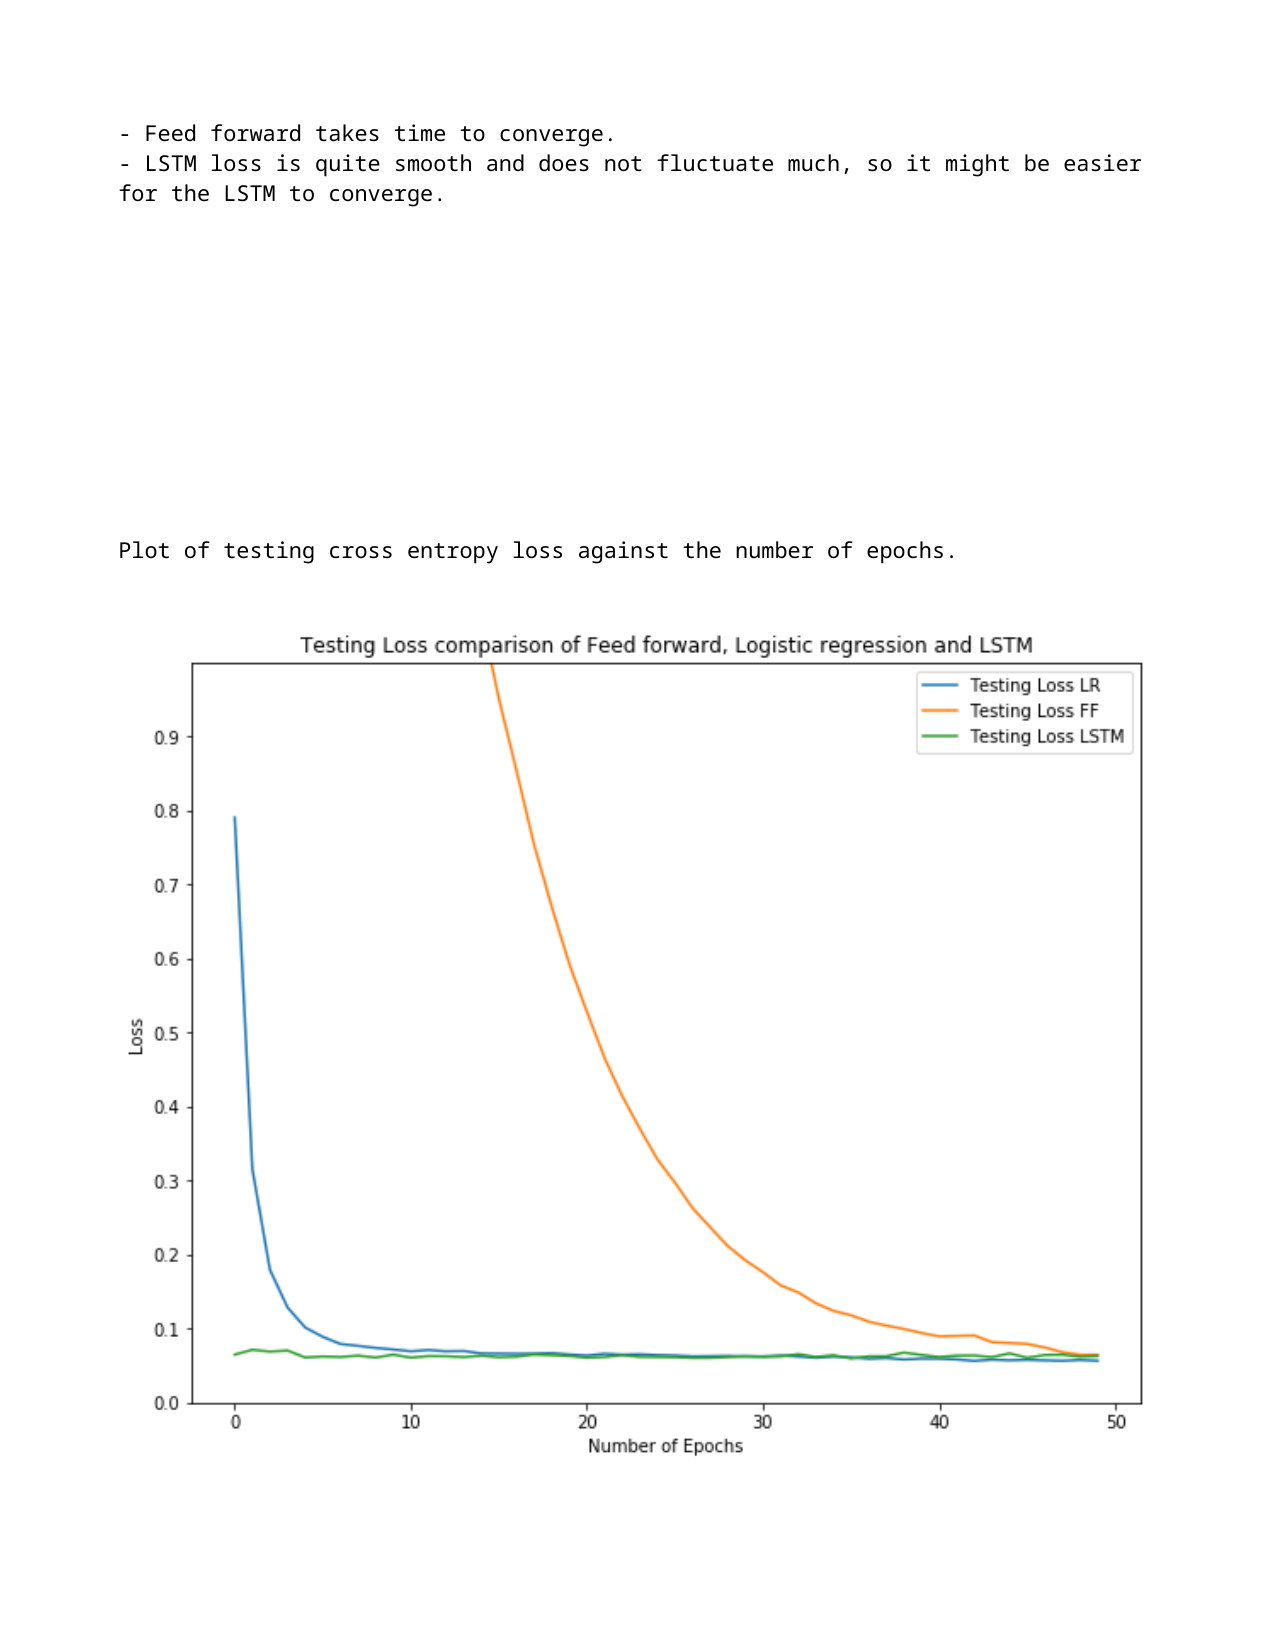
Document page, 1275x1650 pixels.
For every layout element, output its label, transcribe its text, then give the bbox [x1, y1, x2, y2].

text Plot of testing cross entropy loss against the number of epochs. [118, 535, 1157, 565]
text - Feed forward takes time to converge. [118, 118, 1157, 148]
text - LSTM loss is quite smooth and does not fluctuate much, so it might be easier for the LSTM to converge. [118, 148, 1157, 207]
picture [117, 624, 1158, 1468]
